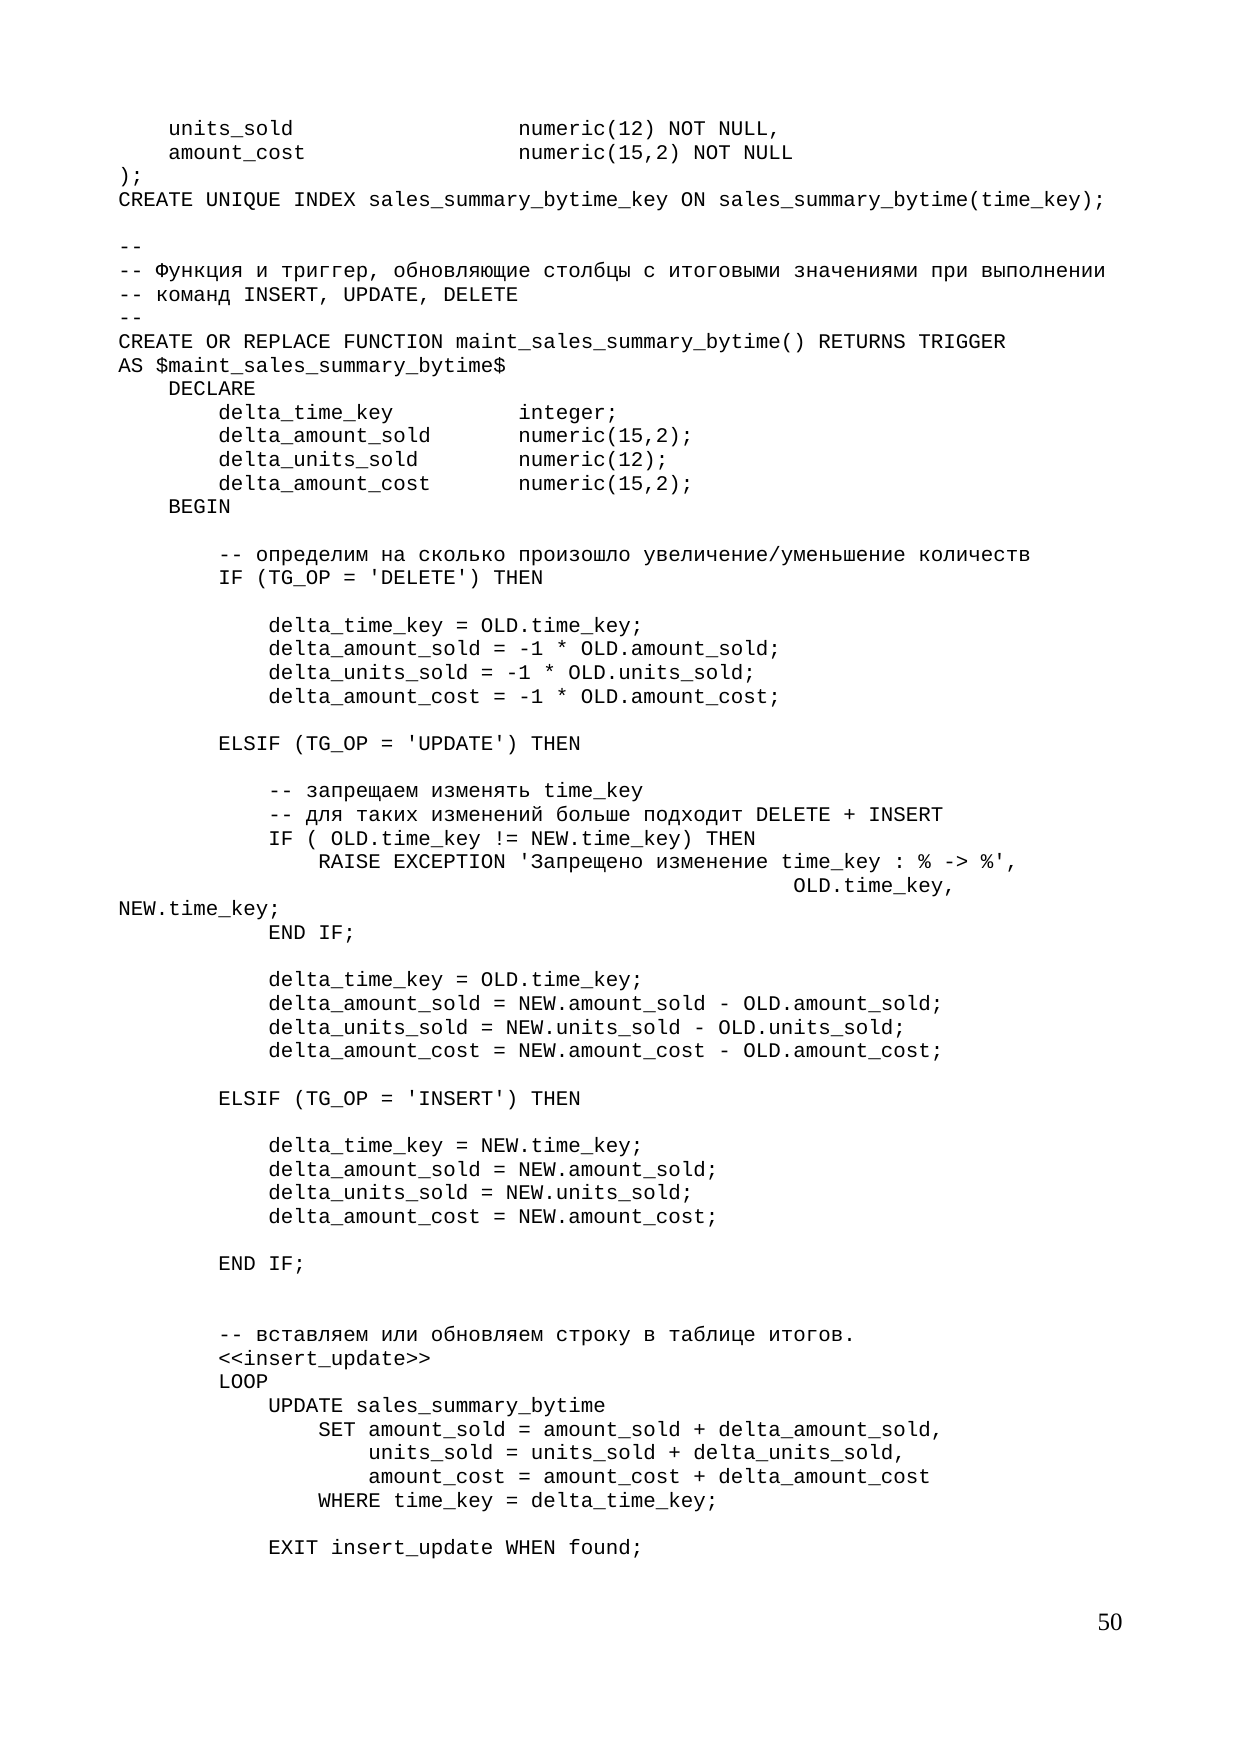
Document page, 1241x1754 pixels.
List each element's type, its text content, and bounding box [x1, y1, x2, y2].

text amount_cost numeric(15,2) NOT NULL [118, 142, 1122, 165]
text UPDATE sales_summary_bytime [118, 1395, 1122, 1419]
text delta_amount_cost = NEW.amount_cost; [118, 1206, 1122, 1229]
text units_sold numeric(12) NOT NULL, [118, 118, 1122, 142]
text -- вставляем или обновляем строку в таблице итогов. [118, 1324, 1122, 1348]
text BEGIN [118, 496, 1122, 520]
text ); [118, 165, 1122, 189]
text -- определим на сколько произошло увеличение/уменьшение количеств [118, 544, 1122, 567]
text EXIT insert_update WHEN found; [118, 1537, 1122, 1561]
text <<insert_update>> [118, 1348, 1122, 1371]
text END IF; [118, 922, 1122, 946]
text -- [118, 236, 1122, 260]
text -- Функция и триггер, обновляющие столбцы с итоговыми значениями при выполнении [118, 260, 1122, 284]
text CREATE UNIQUE INDEX sales_summary_bytime_key ON sales_summary_bytime(time_key); [118, 189, 1122, 213]
text WHERE time_key = delta_time_key; [118, 1489, 1122, 1513]
text delta_time_key = NEW.time_key; [118, 1135, 1122, 1158]
text delta_time_key = OLD.time_key; [118, 969, 1122, 993]
text -- [118, 307, 1122, 331]
text ELSIF (TG_OP = 'UPDATE') THEN [118, 733, 1122, 757]
text CREATE OR REPLACE FUNCTION maint_sales_summary_bytime() RETURNS TRIGGER [118, 331, 1122, 354]
text IF ( OLD.time_key != NEW.time_key) THEN [118, 827, 1122, 851]
text delta_units_sold = -1 * OLD.units_sold; [118, 662, 1122, 686]
text SET amount_sold = amount_sold + delta_amount_sold, [118, 1419, 1122, 1442]
text -- для таких изменений больше подходит DELETE + INSERT [118, 804, 1122, 827]
text OLD.time_key, NEW.time_key; [118, 875, 1122, 922]
text LOOP [118, 1371, 1122, 1395]
text delta_amount_sold = NEW.amount_sold - OLD.amount_sold; [118, 993, 1122, 1017]
text DECLARE [118, 378, 1122, 402]
text delta_amount_sold = NEW.amount_sold; [118, 1158, 1122, 1182]
text delta_amount_cost numeric(15,2); [118, 473, 1122, 496]
text delta_amount_sold = -1 * OLD.amount_sold; [118, 638, 1122, 662]
text delta_amount_cost = NEW.amount_cost - OLD.amount_cost; [118, 1040, 1122, 1064]
text units_sold = units_sold + delta_units_sold, [118, 1442, 1122, 1466]
text delta_time_key integer; [118, 402, 1122, 426]
text -- команд INSERT, UPDATE, DELETE [118, 284, 1122, 307]
text amount_cost = amount_cost + delta_amount_cost [118, 1466, 1122, 1489]
text delta_time_key = OLD.time_key; [118, 615, 1122, 638]
text delta_amount_sold numeric(15,2); [118, 426, 1122, 449]
text -- запрещаем изменять time_key [118, 780, 1122, 804]
text END IF; [118, 1253, 1122, 1277]
text RAISE EXCEPTION 'Запрещено изменение time_key : % -> %', [118, 851, 1122, 875]
text delta_units_sold = NEW.units_sold; [118, 1182, 1122, 1206]
text delta_units_sold numeric(12); [118, 449, 1122, 473]
text AS $maint_sales_summary_bytime$ [118, 354, 1122, 378]
text ELSIF (TG_OP = 'INSERT') THEN [118, 1088, 1122, 1111]
text IF (TG_OP = 'DELETE') THEN [118, 567, 1122, 591]
text delta_units_sold = NEW.units_sold - OLD.units_sold; [118, 1017, 1122, 1040]
text delta_amount_cost = -1 * OLD.amount_cost; [118, 686, 1122, 709]
